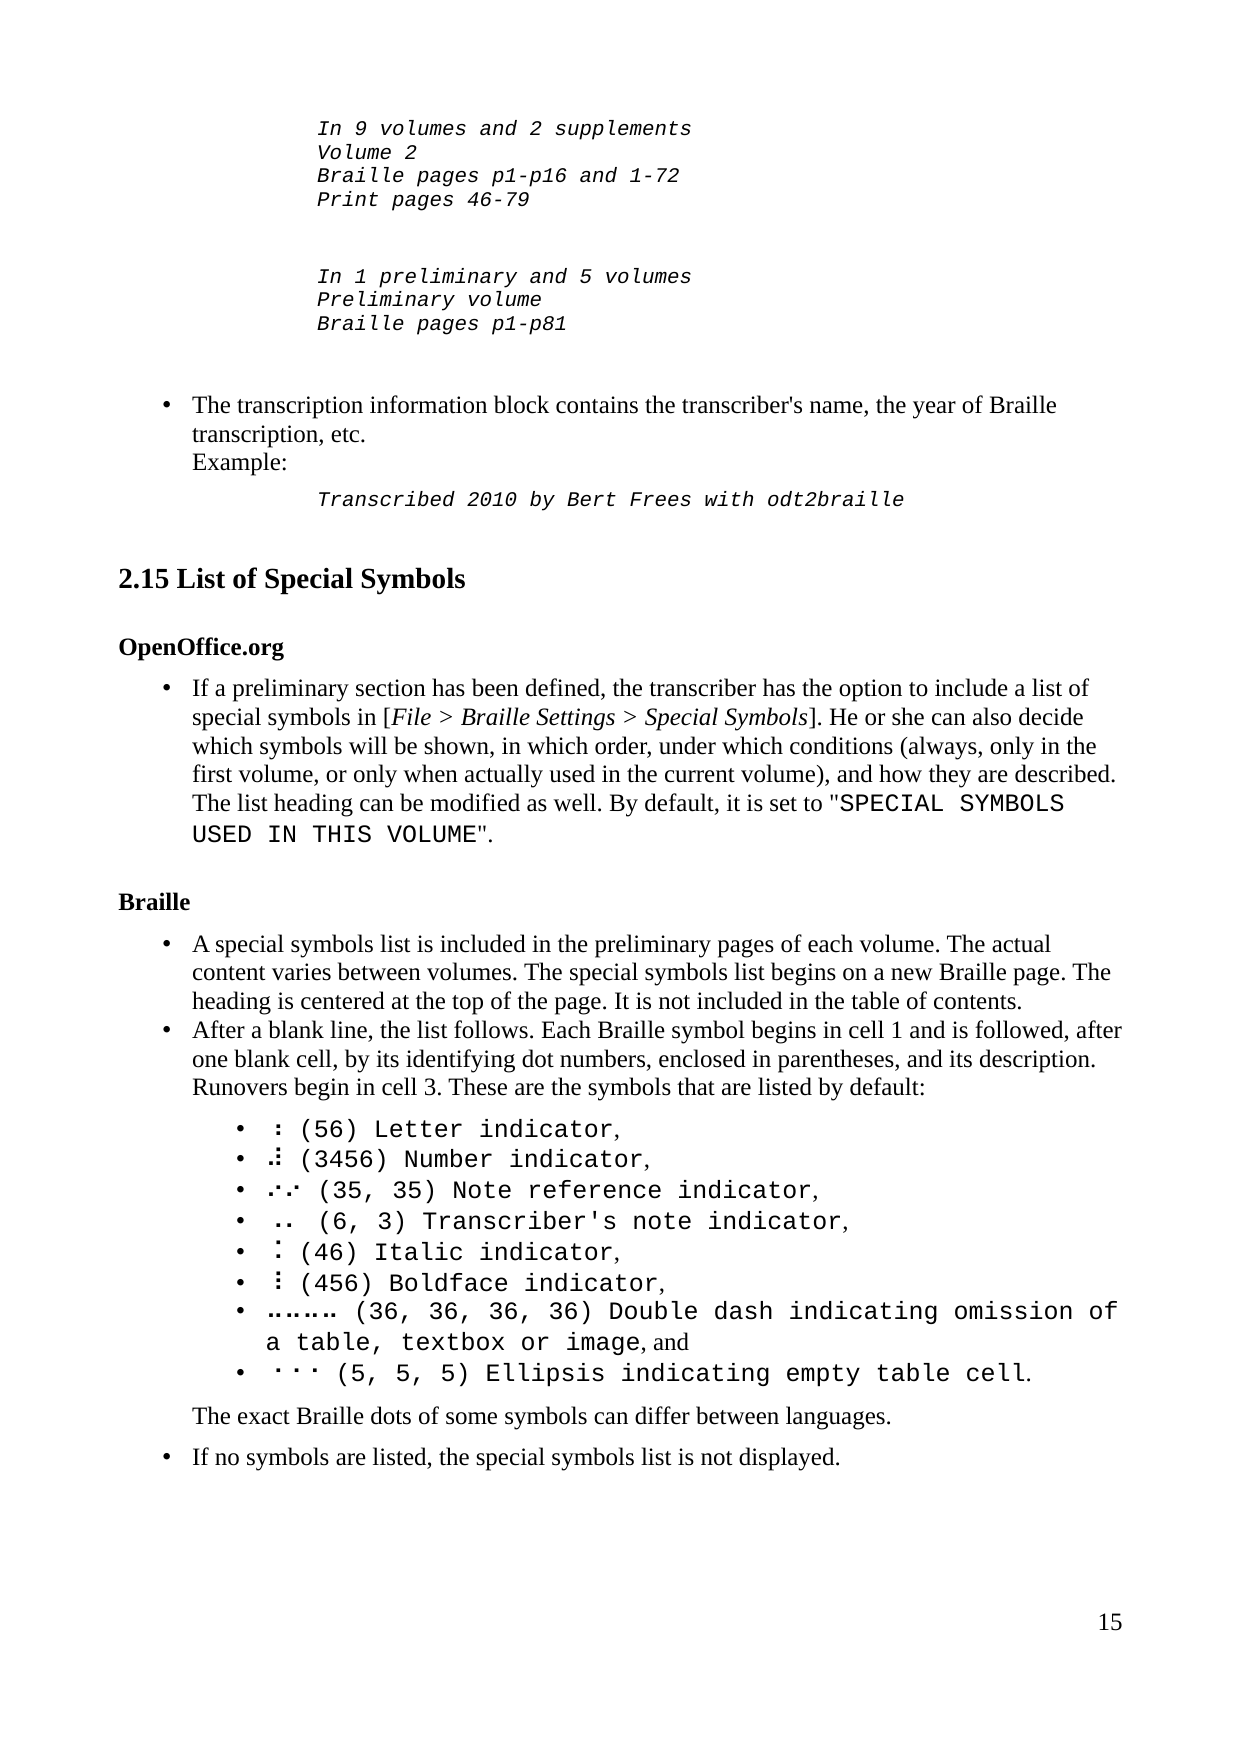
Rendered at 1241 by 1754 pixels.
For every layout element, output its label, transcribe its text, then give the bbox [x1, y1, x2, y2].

list ⠸ (456) Boldface indicator, [236, 1268, 1122, 1299]
list The transcription information block contains the transcriber's name, the year of Braille transcription, etc. Example: [162, 390, 1122, 476]
subtitle Braille [118, 887, 1122, 916]
list Preliminary volume [162, 289, 1122, 313]
list Braille pages p1-p81 [162, 313, 1122, 337]
list In 9 volumes and 2 supplements [162, 118, 1122, 142]
list ⠼ (3456) Number indicator, [236, 1144, 1122, 1175]
list After a blank line, the list follows. Each Braille symbol begins in cell 1 and is followed, after one blank cell, by its identifying dot numbers, enclosed in parentheses, and its description. Runovers begin in cell 3. These are the symbols that are listed by default: [162, 1015, 1122, 1101]
list ⠨ (46) Italic indicator, [236, 1237, 1122, 1268]
list The exact Braille dots of some symbols can differ between languages. [162, 1401, 1122, 1430]
list Transcribed 2010 by Bert Frees with odt2braille [162, 489, 1122, 512]
list A special symbols list is included in the preliminary pages of each volume. The actual content varies between volumes. The special symbols list begins on a new Braille page. The heading is centered at the top of the page. It is not included in the table of contents. [162, 929, 1122, 1015]
list If no symbols are listed, the special symbols list is not displayed. [162, 1442, 1122, 1471]
list In 1 preliminary and 5 volumes [162, 266, 1122, 289]
list ⠐⠐⠐ (5, 5, 5) Ellipsis indicating empty table cell. [236, 1358, 1122, 1389]
list ⠠⠄ (6, 3) Transcriber's note indicator, [236, 1206, 1122, 1237]
list ⠔⠔ (35, 35) Note reference indicator, [236, 1175, 1122, 1206]
list ⠤⠤⠤⠤ (36, 36, 36, 36) Double dash indicating omission of a table, textbox or image, and [236, 1299, 1122, 1358]
list Print pages 46-79 [162, 189, 1122, 213]
list If a preliminary section has been defined, the transcriber has the option to include a list of special symbols in [File > Braille Settings > Special Symbols]. He or she can also decide which symbols will be shown, in which order, under which conditions (always, only in the first volume, or only when actually used in the current volume), and how they are described. The list heading can be modified as well. By default, it is set to "SPECIAL SYMBOLS USED IN THIS VOLUME". [162, 673, 1122, 850]
list Braille pages p1-p16 and 1-72 [162, 165, 1122, 189]
list ⠰ (56) Letter indicator, [236, 1114, 1122, 1144]
subtitle OpenOffice.org [118, 632, 1122, 661]
subtitle 2.15 List of Special Symbols [118, 561, 1122, 594]
list Volume 2 [162, 142, 1122, 165]
